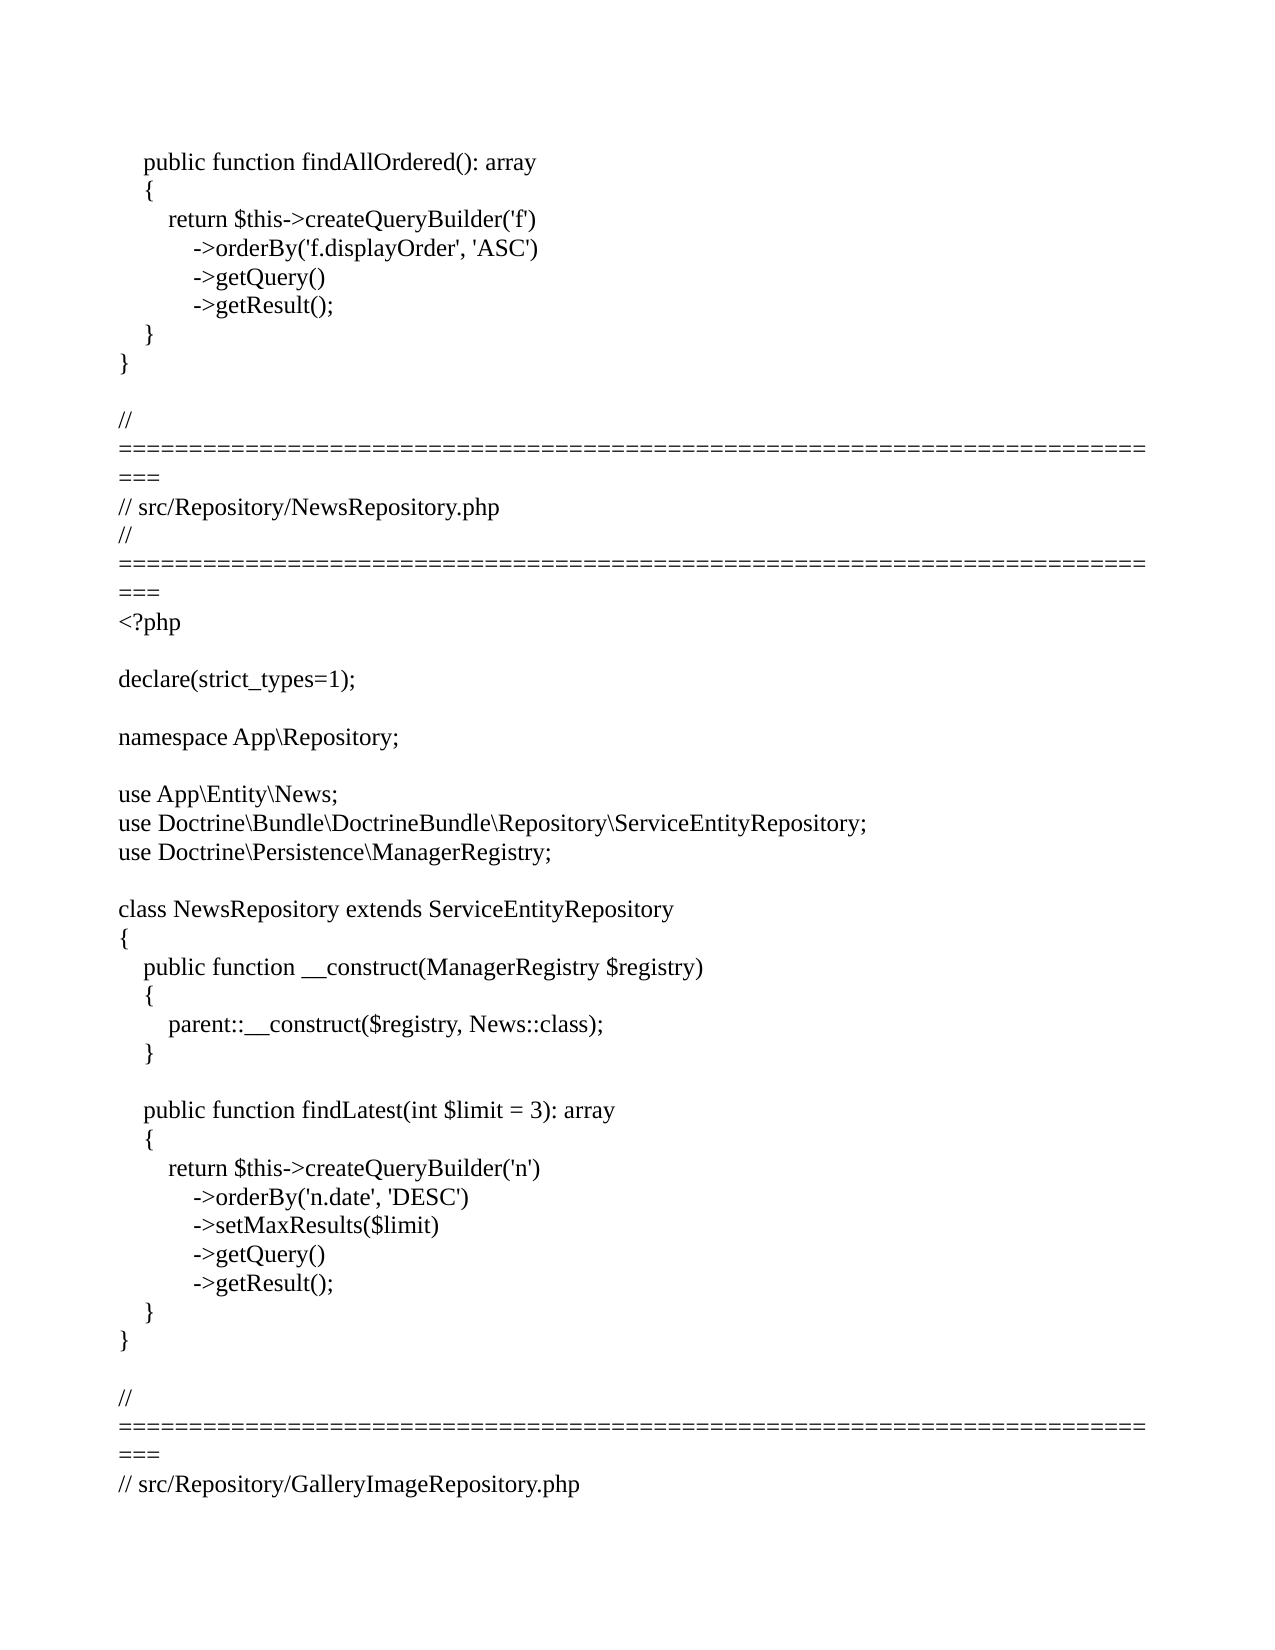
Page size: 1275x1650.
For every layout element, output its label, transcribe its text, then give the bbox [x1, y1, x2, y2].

text return $this->createQueryBuilder('n') [118, 1153, 1157, 1182]
text public function findLatest(int $limit = 3): array [118, 1096, 1157, 1124]
text { [118, 176, 1157, 204]
text } [118, 1326, 1157, 1354]
text // ============================================================================ [118, 1383, 1157, 1469]
text return $this->createQueryBuilder('f') [118, 204, 1157, 233]
text } [118, 1038, 1157, 1067]
text ->orderBy('n.date', 'DESC') [118, 1182, 1157, 1211]
text declare(strict_types=1); [118, 664, 1157, 693]
text namespace App\Repository; [118, 722, 1157, 751]
text // ============================================================================ [118, 521, 1157, 607]
text { [118, 981, 1157, 1009]
text class NewsRepository extends ServiceEntityRepository [118, 894, 1157, 923]
text // src/Repository/NewsRepository.php [118, 492, 1157, 521]
text // ============================================================================ [118, 406, 1157, 492]
text use App\Entity\News; [118, 779, 1157, 808]
text ->getQuery() [118, 1239, 1157, 1268]
text ->setMaxResults($limit) [118, 1211, 1157, 1239]
text { [118, 1124, 1157, 1153]
text ->orderBy('f.displayOrder', 'ASC') [118, 233, 1157, 262]
text } [118, 1297, 1157, 1326]
text { [118, 923, 1157, 952]
text use Doctrine\Bundle\DoctrineBundle\Repository\ServiceEntityRepository; [118, 808, 1157, 837]
text } [118, 319, 1157, 348]
text public function findAllOrdered(): array [118, 147, 1157, 176]
text <?php [118, 607, 1157, 636]
text use Doctrine\Persistence\ManagerRegistry; [118, 837, 1157, 866]
text ->getResult(); [118, 1268, 1157, 1297]
text } [118, 348, 1157, 377]
text ->getQuery() [118, 262, 1157, 291]
text parent::__construct($registry, News::class); [118, 1009, 1157, 1038]
text ->getResult(); [118, 291, 1157, 319]
text public function __construct(ManagerRegistry $registry) [118, 952, 1157, 981]
text // src/Repository/GalleryImageRepository.php [118, 1469, 1157, 1498]
